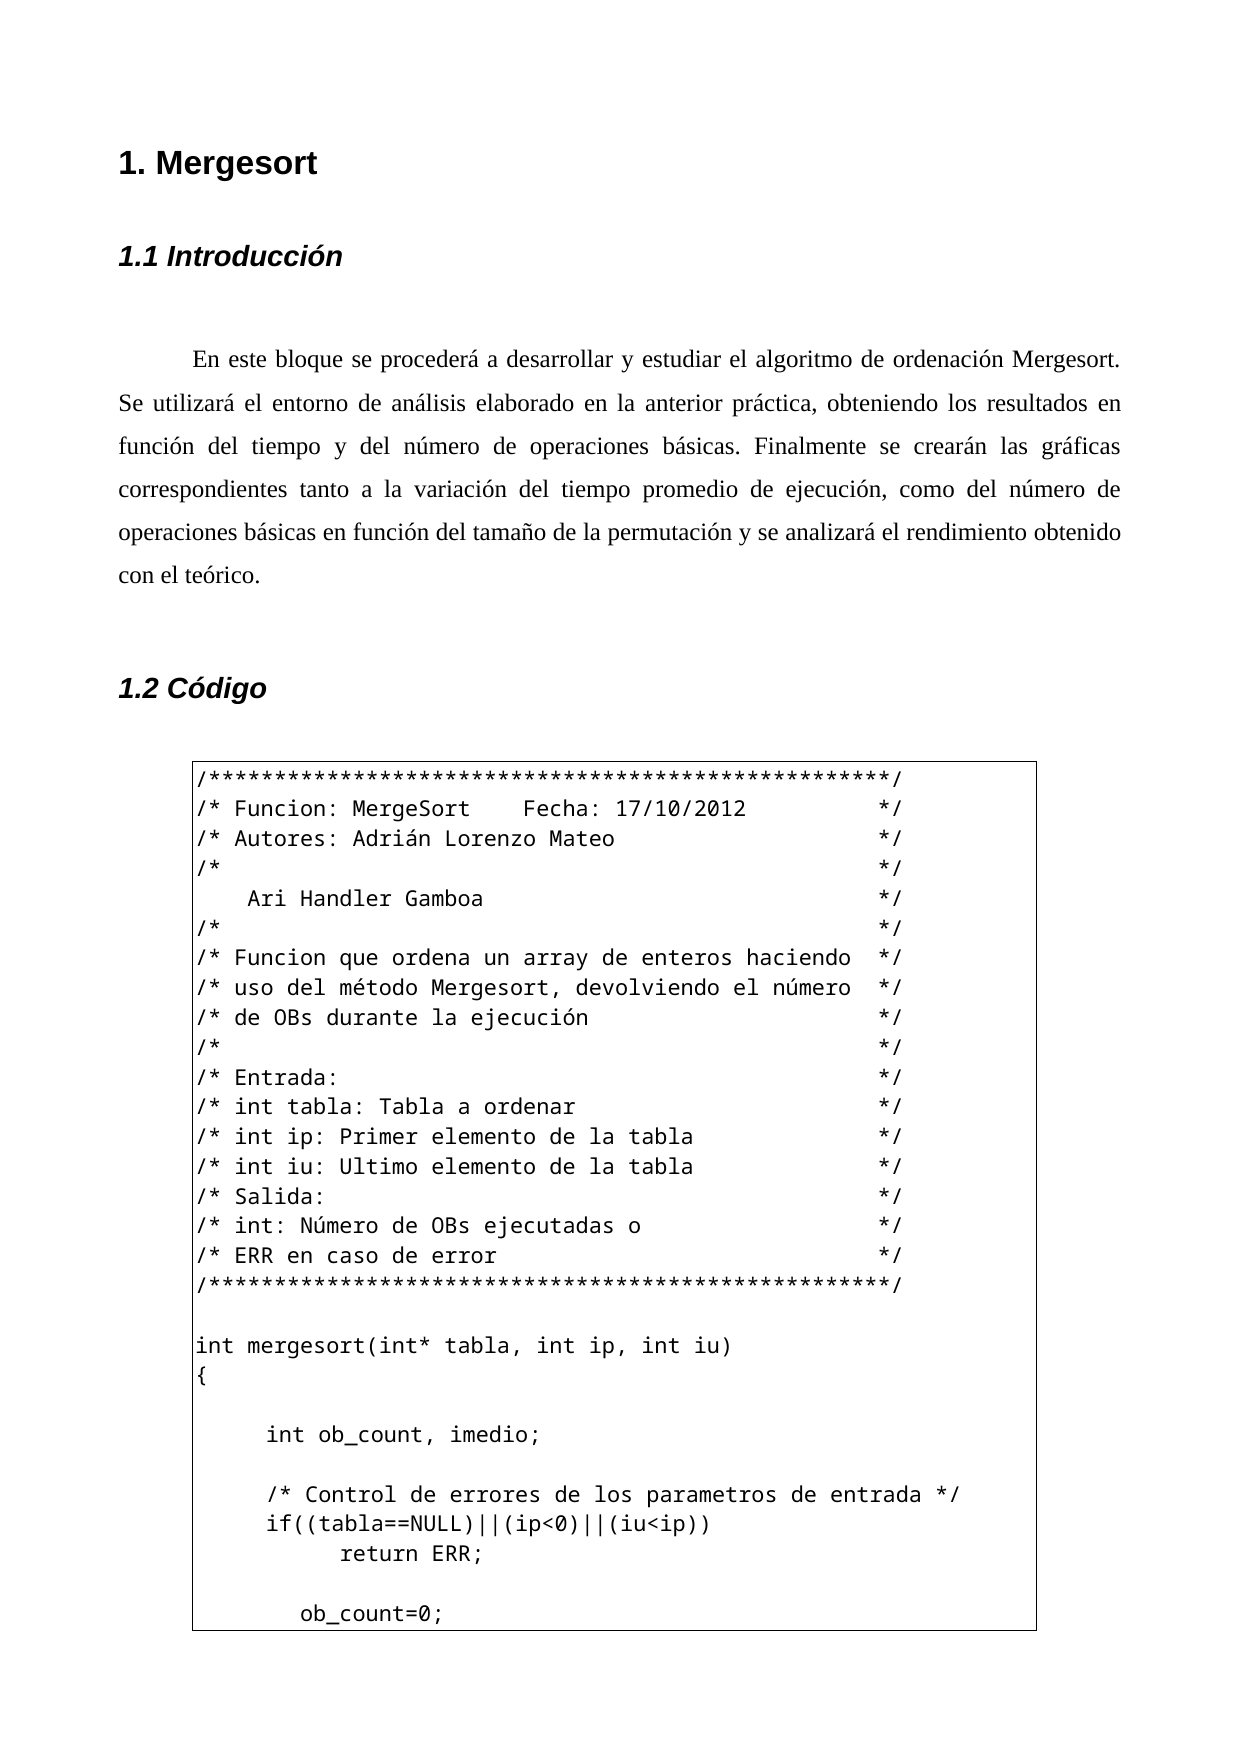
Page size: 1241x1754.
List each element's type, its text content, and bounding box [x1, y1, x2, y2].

text /****************************************************/ [193, 1267, 1036, 1300]
text ob_count=0; [193, 1595, 1036, 1630]
text /* */ [193, 909, 1036, 939]
text /* int ip: Primer elemento de la tabla */ [193, 1118, 1036, 1148]
text /* uso del método Mergesort, devolviendo el número */ [193, 969, 1036, 999]
text /* Entrada: */ [193, 1058, 1036, 1088]
text /* Autores: Adrián Lorenzo Mateo */ [193, 820, 1036, 850]
text /* Salida: */ [193, 1178, 1036, 1207]
text if((tabla==NULL)||(ip<0)||(iu<ip)) [193, 1505, 1036, 1535]
text /* Control de errores de los parametros de entrada */ [193, 1476, 1036, 1505]
subtitle 1.2 Código [118, 671, 1122, 705]
text /* de OBs durante la ejecución */ [193, 999, 1036, 1029]
text /* Funcion: MergeSort Fecha: 17/10/2012 */ [193, 790, 1036, 820]
text Ari Handler Gamboa */ [193, 880, 1036, 909]
text En este bloque se procederá a desarrollar y estudiar el algoritmo de ordenación Mergesort. Se utilizará el entorno de análisis elaborado en la anterior práctica, obteniendo los resultados en función del tiempo y del número de operaciones básicas. Finalmente se crearán las gráficas correspondientes tanto a la variación del tiempo promedio de ejecución, como del número de operaciones básicas en función del tamaño de la permutación y se analizará el rendimiento obtenido con el teórico. [118, 344, 1122, 589]
text /* ERR en caso de error */ [193, 1237, 1036, 1267]
text /* Funcion que ordena un array de enteros haciendo */ [193, 939, 1036, 969]
text return ERR; [193, 1535, 1036, 1568]
text { [193, 1356, 1036, 1389]
subtitle 1.1 Introducción [118, 238, 1122, 272]
text /* int iu: Ultimo elemento de la tabla */ [193, 1148, 1036, 1178]
subtitle 1. Mergesort [118, 143, 1122, 182]
text int ob_count, imedio; [193, 1416, 1036, 1449]
text /****************************************************/ [193, 762, 1036, 790]
text /* */ [193, 1029, 1036, 1058]
text /* */ [193, 850, 1036, 880]
text int mergesort(int* tabla, int ip, int iu) [193, 1327, 1036, 1356]
text /* int tabla: Tabla a ordenar */ [193, 1088, 1036, 1118]
text /* int: Número de OBs ejecutadas o */ [193, 1207, 1036, 1237]
